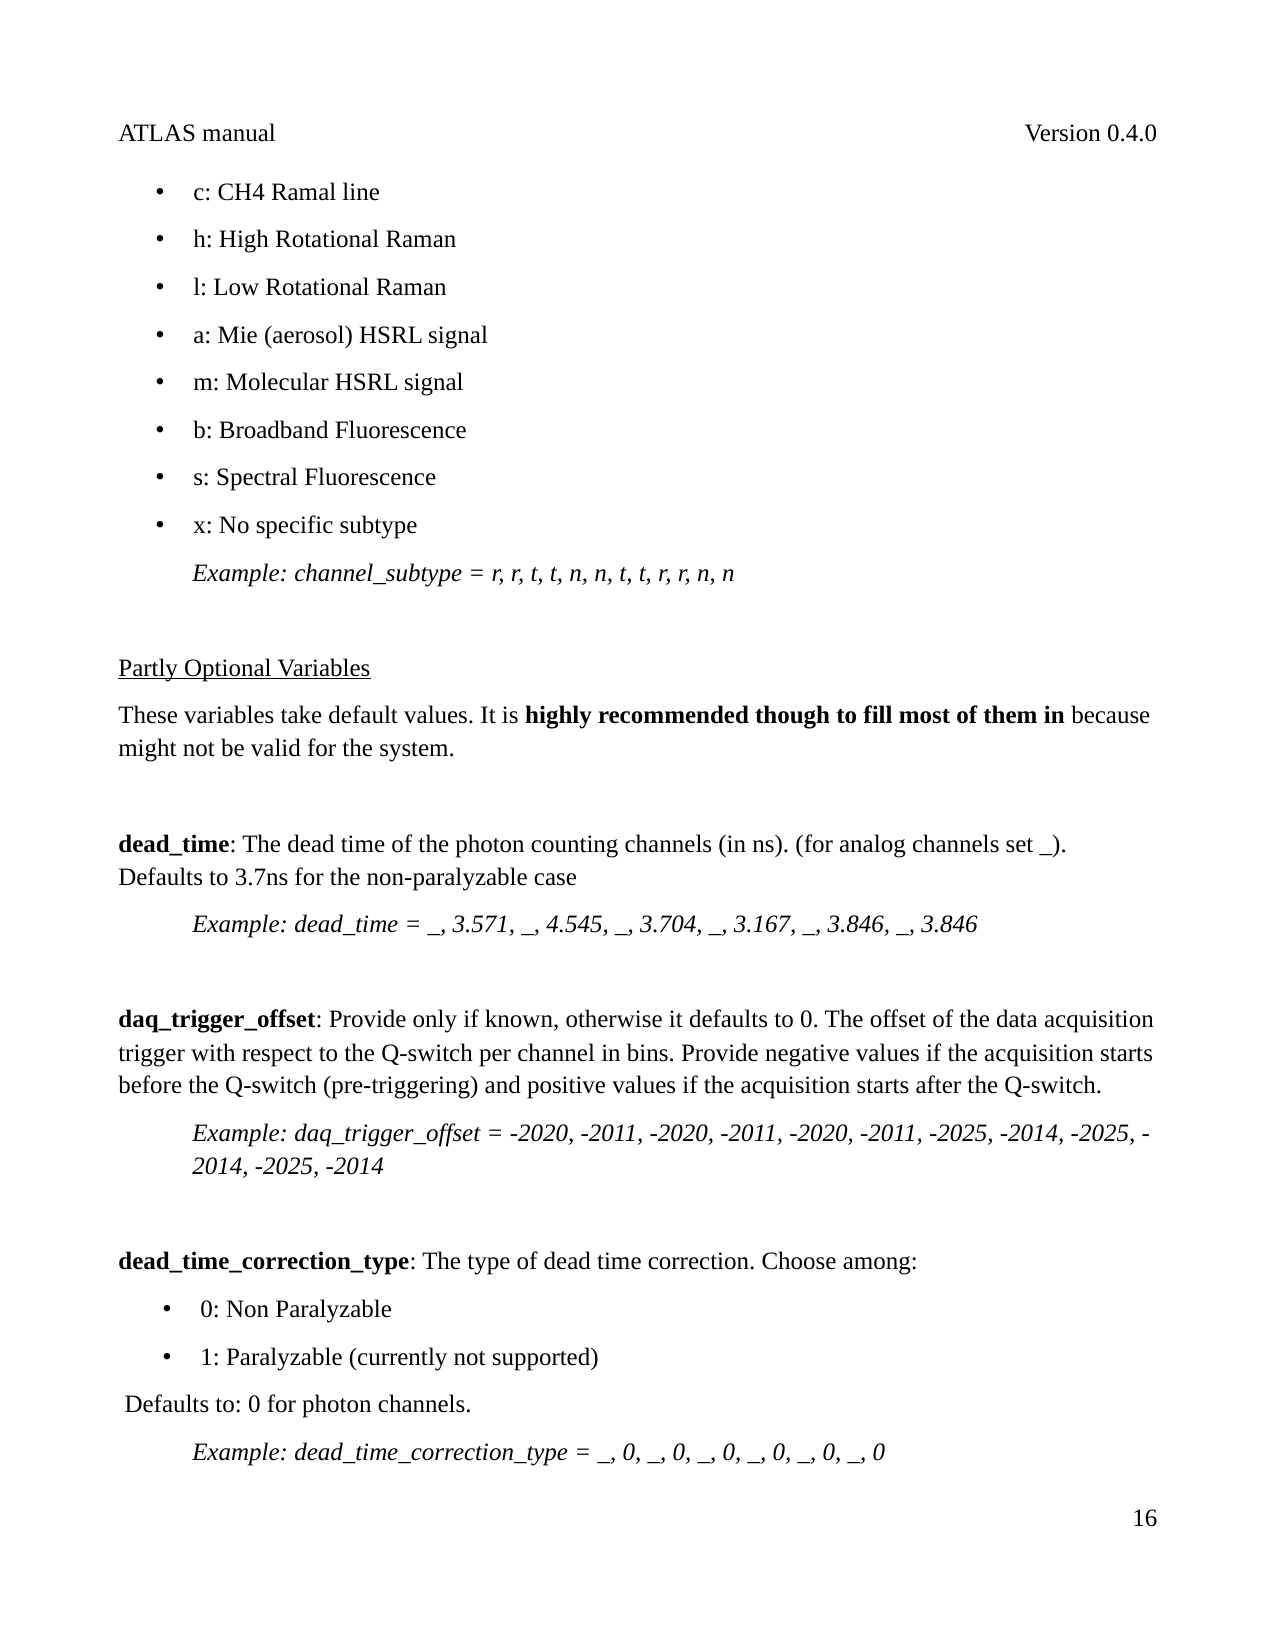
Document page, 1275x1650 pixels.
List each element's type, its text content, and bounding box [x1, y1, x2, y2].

text dead_time_correction_type: The type of dead time correction. Choose among: [118, 1246, 1157, 1275]
list s: Spectral Fluorescence [156, 462, 1157, 491]
list a: Mie (aerosol) HSRL signal [156, 320, 1157, 348]
list 0: Non Paralyzable [163, 1294, 1157, 1323]
list 1: Paralyzable (currently not supported) [163, 1342, 1157, 1370]
text These variables take default values. It is highly recommended though to fill most of them in because might not be valid for the system. [118, 701, 1157, 762]
text Example: daq_trigger_offset = -2020, -2011, -2020, -2011, -2020, -2011, -2025, -2014, -2025, - 2014, -2025, -2014 [118, 1118, 1157, 1180]
list h: High Rotational Raman [156, 224, 1157, 253]
text Example: dead_time = _, 3.571, _, 4.545, _, 3.704, _, 3.167, _, 3.846, _, 3.846 [118, 909, 1157, 938]
list x: No specific subtype [156, 510, 1157, 539]
text Example: dead_time_correction_type = _, 0, _, 0, _, 0, _, 0, _, 0, _, 0 [118, 1437, 1157, 1466]
list c: CH4 Ramal line [156, 177, 1157, 206]
text Example: channel_subtype = r, r, t, t, n, n, t, t, r, r, n, n [118, 558, 1157, 586]
text Defaults to: 0 for photon channels. [118, 1389, 1157, 1418]
list b: Broadband Fluorescence [156, 415, 1157, 444]
list m: Molecular HSRL signal [156, 367, 1157, 396]
text Partly Optional Variables [118, 653, 1157, 682]
list l: Low Rotational Raman [156, 272, 1157, 301]
text dead_time: The dead time of the photon counting channels (in ns). (for analog channels set _). Defaults to 3.7ns for the non-paralyzable case [118, 829, 1157, 891]
text daq_trigger_offset: Provide only if known, otherwise it defaults to 0. The offset of the data acquisition trigger with respect to the Q-switch per channel in bins. Provide negative values if the acquisition starts before the Q-switch (pre-triggering) and positive values if the acquisition starts after the Q-switch. [118, 1004, 1157, 1099]
